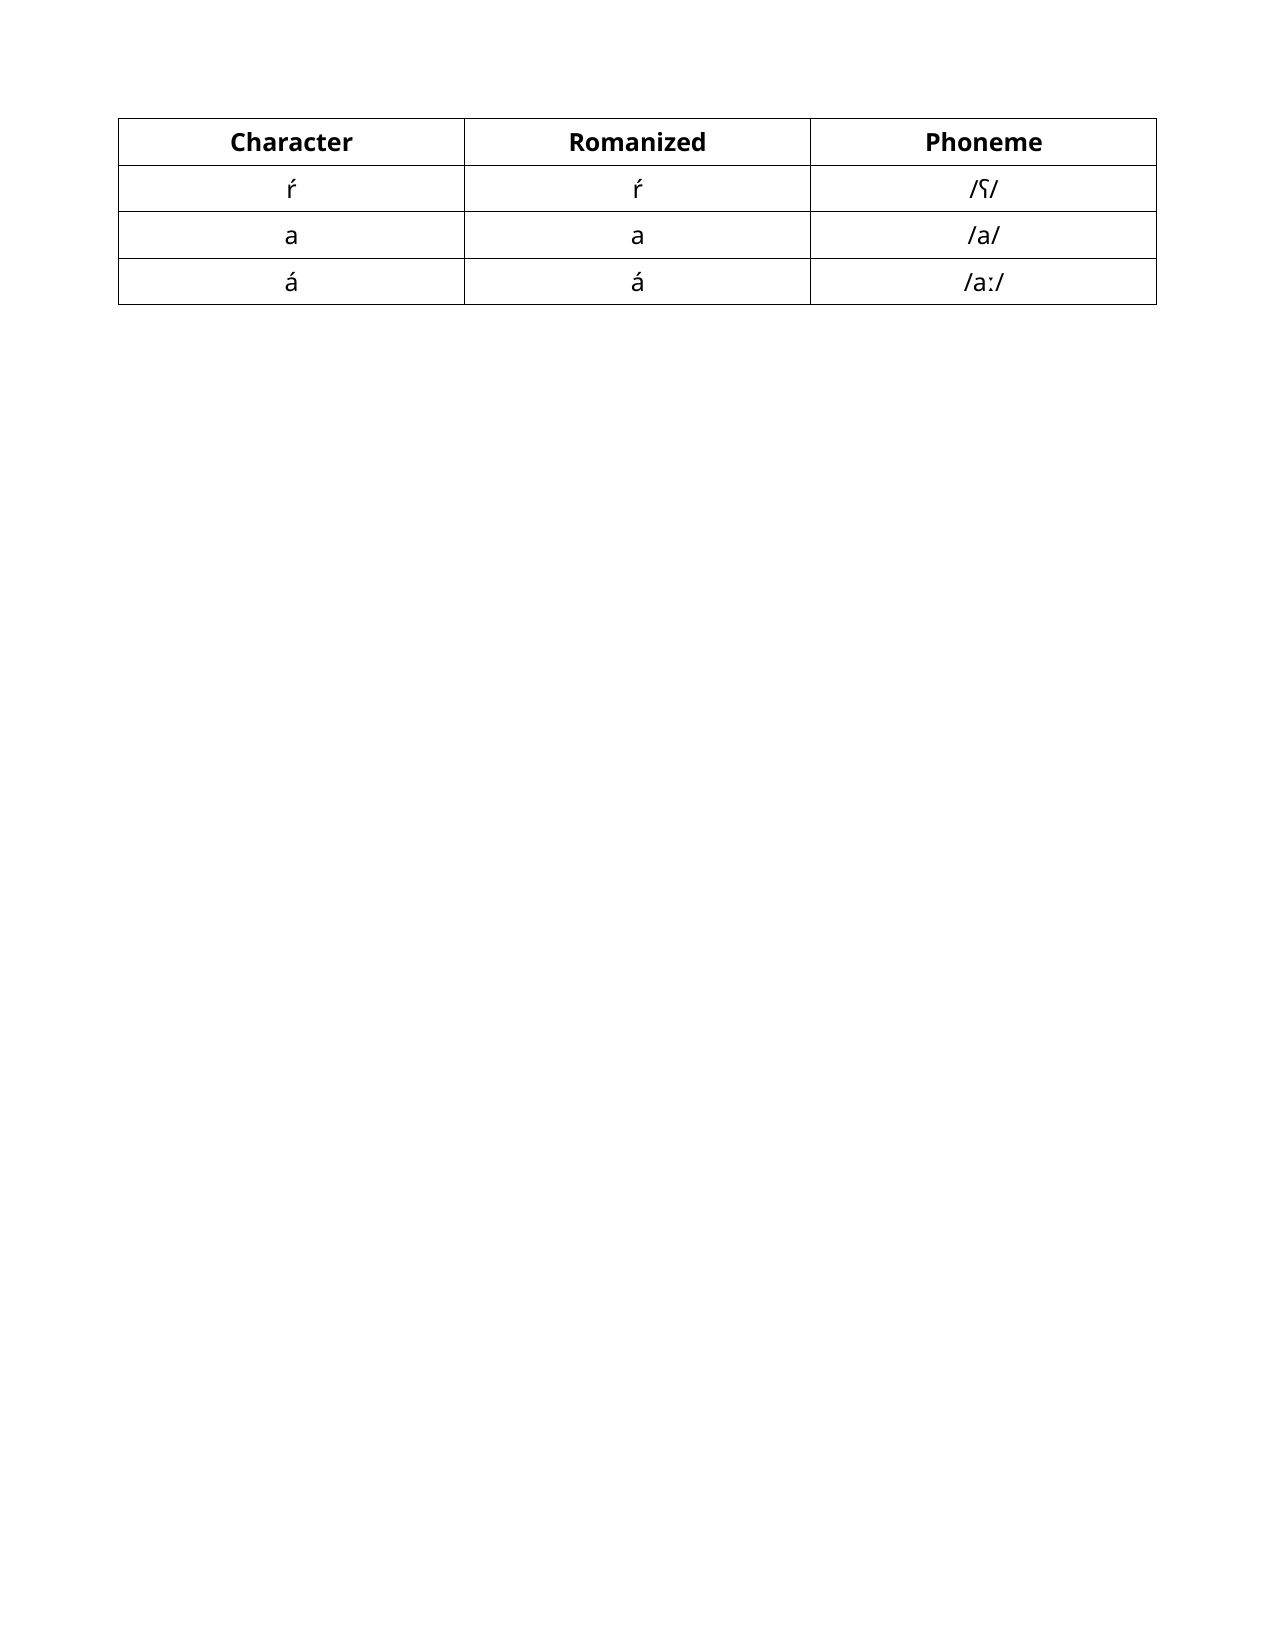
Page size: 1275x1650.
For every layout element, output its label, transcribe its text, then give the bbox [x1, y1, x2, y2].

table_cell ŕ [119, 166, 464, 211]
table_cell /aː/ [811, 259, 1156, 304]
table_cell /ʕ/ [811, 166, 1156, 211]
table_cell ŕ [465, 166, 810, 211]
table_cell á [465, 259, 810, 304]
table_cell a [119, 212, 464, 258]
table_header Romanized [465, 119, 810, 165]
table_cell /a/ [811, 212, 1156, 258]
table_cell á [119, 259, 464, 304]
table_header Character [119, 119, 464, 165]
table_header Phoneme [811, 119, 1156, 165]
table_cell a [465, 212, 810, 258]
